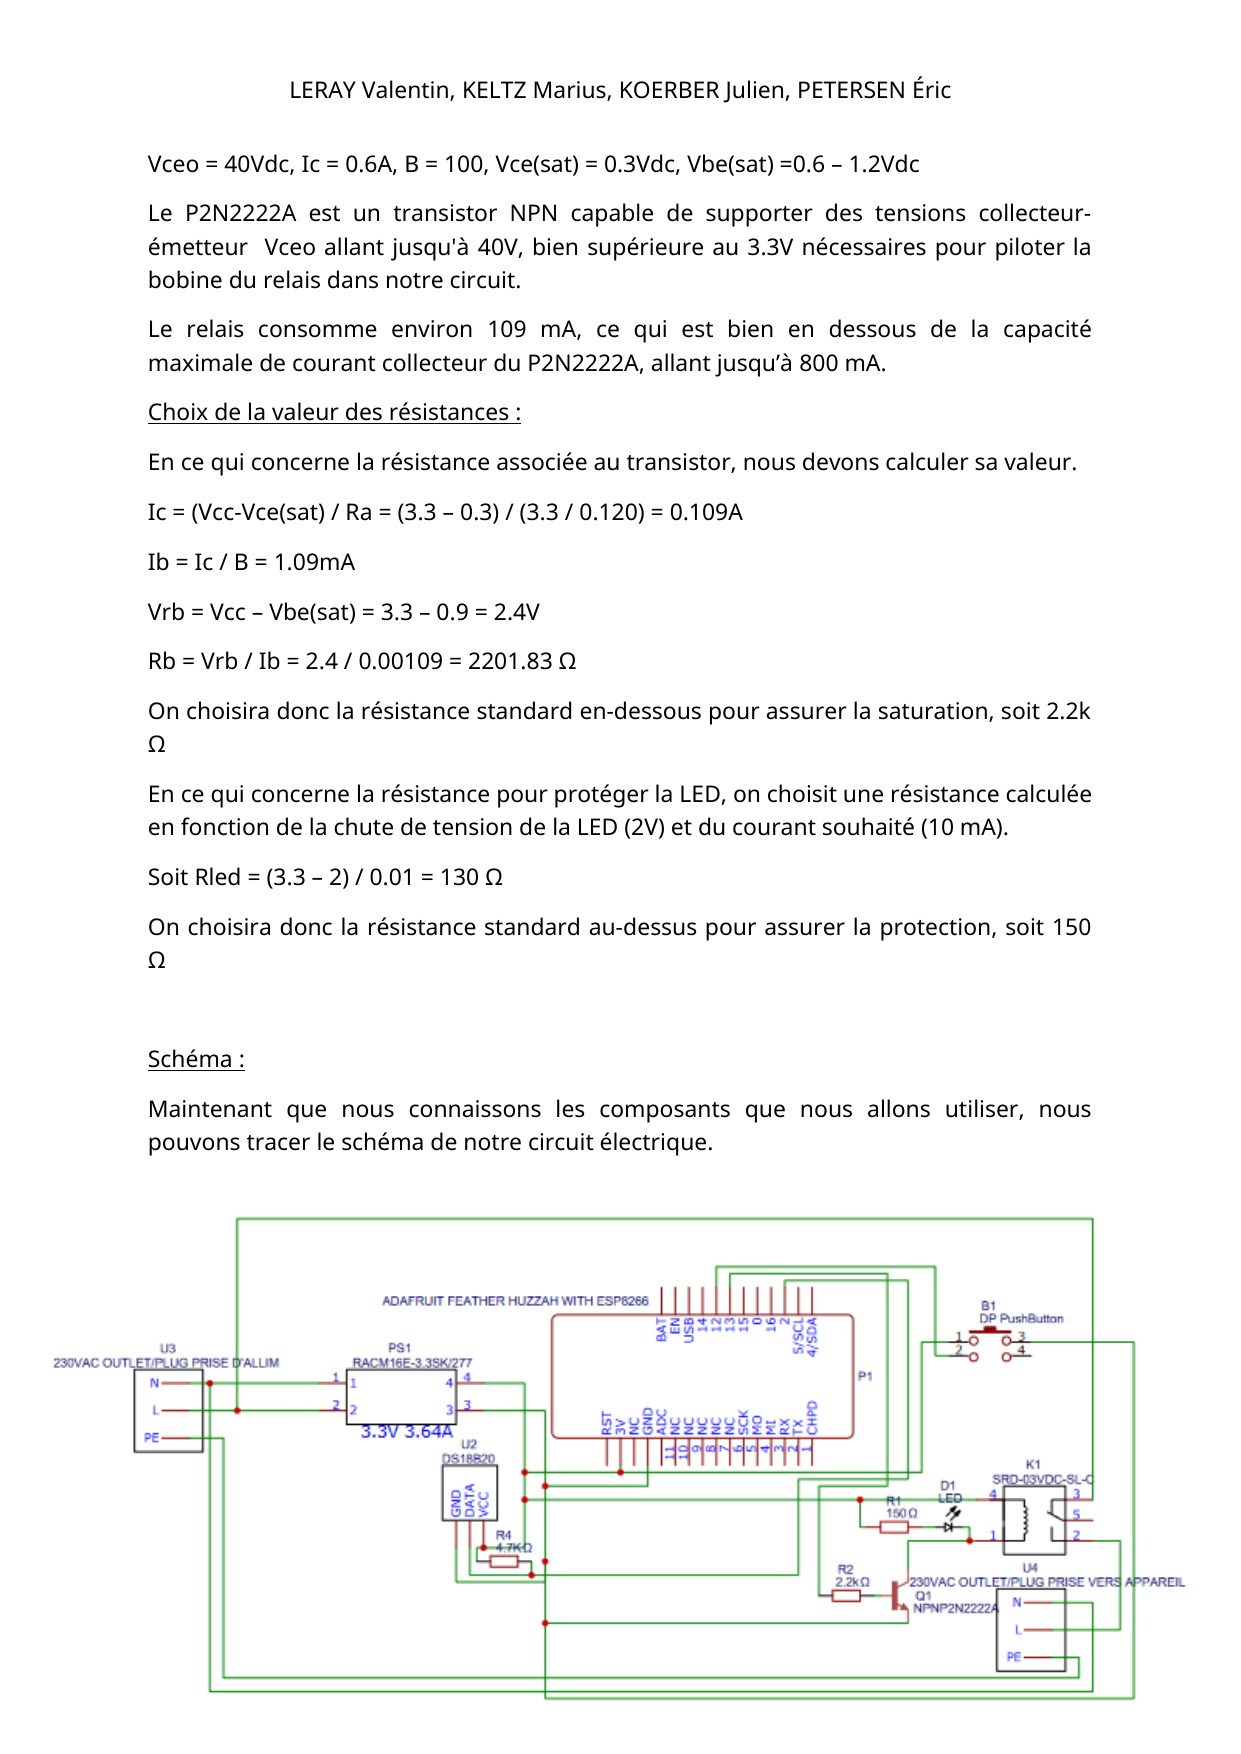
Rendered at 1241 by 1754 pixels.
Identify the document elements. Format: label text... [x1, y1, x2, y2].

text Choix de la valeur des résistances : [148, 396, 1093, 428]
text Le P2N2222A est un transistor NPN capable de supporter des tensions collecteur-émetteur ​ Vceo allant jusqu'à 40V, bien supérieure au 3.3V nécessaires pour piloter la bobine du relais dans notre circuit. [148, 197, 1093, 295]
text En ce qui concerne la résistance associée au transistor, nous devons calculer sa valeur. [148, 446, 1093, 477]
text On choisira donc la résistance standard au-dessus pour assurer la protection, soit 150 Ω [148, 911, 1093, 975]
text Ib = Ic / B = 1.09mA [148, 546, 1093, 577]
text Ic = (Vcc-Vce(sat) / Ra = (3.3 – 0.3) / (3.3 / 0.120) = 0.109A [148, 496, 1093, 527]
text Soit Rled = (3.3 – 2) / 0.01 = 130 Ω [148, 861, 1093, 892]
text Vrb = Vcc – Vbe(sat) = 3.3 – 0.9 = 2.4V [148, 596, 1093, 627]
text Rb = Vrb / Ib = 2.4 / 0.00109 = 2201.83 Ω [148, 645, 1093, 677]
text Schéma : [148, 1043, 1093, 1075]
text On choisira donc la résistance standard en-dessous pour assurer la saturation, soit 2.2k Ω [148, 695, 1093, 759]
text Maintenant que nous connaissons les composants que nous allons utiliser, nous pouvons tracer le schéma de notre circuit électrique. [148, 1093, 1093, 1158]
text En ce qui concerne la résistance pour protéger la LED, on choisit une résistance calculée en fonction de la chute de tension de la LED (2V) et du courant souhaité (10 mA). [148, 778, 1093, 842]
text Le relais consomme environ 109 mA, ce qui est bien en dessous de la capacité maximale de courant collecteur du P2N2222A, allant jusqu’à 800 mA. [148, 313, 1093, 378]
text Vceo = 40Vdc, Ic = 0.6A, B = 100, Vce(sat) = 0.3Vdc, Vbe(sat) =0.6 – 1.2Vdc [148, 148, 1093, 179]
